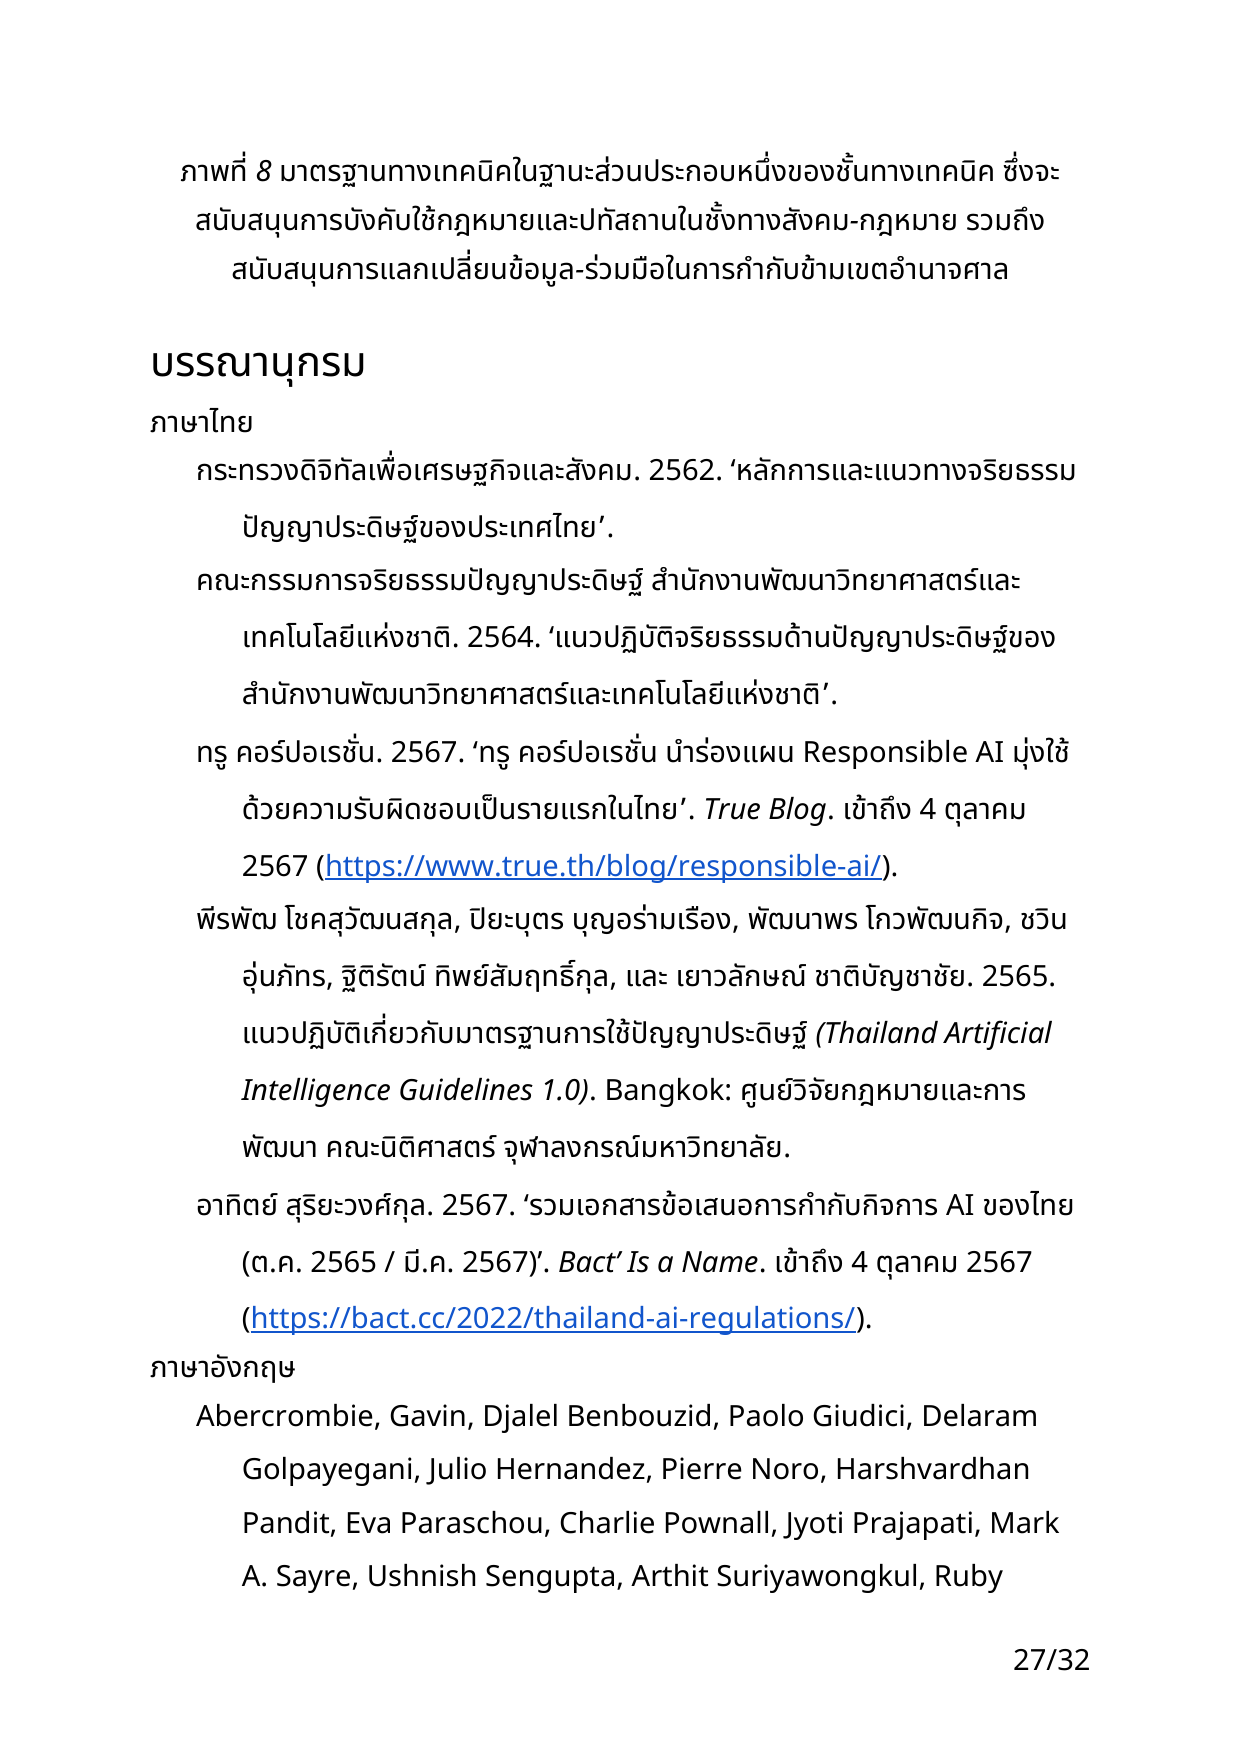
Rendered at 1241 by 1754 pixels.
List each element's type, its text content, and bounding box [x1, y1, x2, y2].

subtitle บรรณานุกรม [150, 339, 1090, 393]
text ภาพที่ 8 มาตรฐานทางเทคนิคในฐานะส่วนประกอบหนึ่งของชั้นทางเทคนิค ซึ่งจะสนับสนุนการบังคับใช้กฎหมายและปทัสถานในชั้งทางสังคม-กฎหมาย รวมถึงสนับสนุนการแลกเปลี่ยนข้อมูล-ร่วมมือในการกำกับข้ามเขตอำนาจศาล [150, 150, 1090, 291]
text ภาษาอังกฤษ [150, 1351, 1090, 1389]
text พีรพัฒ โชคสุวัฒนสกุล, ปิยะบุตร บุญอร่ามเรือง, พัฒนาพร โกวพัฒนกิจ, ชวิน อุ่นภัทร, ฐิติรัตน์ ทิพย์สัมฤทธิ์กุล, และ เยาวลักษณ์ ชาติบัญชาชัย. 2565. แนวปฏิบัติเกี่ยวกับมาตรฐานการใช้ปัญญาประดิษฐ์ (Thailand Artificial Intelligence Guidelines 1.0). Bangkok: ศูนย์วิจัยกฎหมายและการพัฒนา คณะนิติศาสตร์ จุฬาลงกรณ์มหาวิทยาลัย. [196, 898, 1090, 1169]
text อาทิตย์ สุริยะวงศ์กุล. 2567. ‘รวมเอกสารข้อเสนอการกำกับกิจการ AI ของไทย (ต.ค. 2565 / มี.ค. 2567)’. Bact’ Is a Name. เข้าถึง 4 ตุลาคม 2567 (https://bact.cc/2022/thailand-ai-regulations/). [196, 1184, 1090, 1337]
text Abercrombie, Gavin, Djalel Benbouzid, Paolo Giudici, Delaram Golpayegani, Julio Hernandez, Pierre Noro, Harshvardhan Pandit, Eva Paraschou, Charlie Pownall, Jyoti Prajapati, Mark A. Sayre, Ushnish Sengupta, Arthit Suriyawongkul, Ruby [196, 1395, 1090, 1595]
text กระทรวงดิจิทัลเพื่อเศรษฐกิจและสังคม. 2562. ‘หลักการและแนวทางจริยธรรมปัญญาประดิษฐ์ของประเทศไทย’. [196, 449, 1090, 549]
text ทรู คอร์ปอเรชั่น. 2567. ‘ทรู คอร์ปอเรชั่น นำร่องแผน Responsible AI มุ่งใช้ด้วยความรับผิดชอบเป็นรายแรกในไทย’. True Blog. เข้าถึง 4 ตุลาคม 2567 (https://www.true.th/blog/responsible-ai/). [196, 731, 1090, 884]
text ภาษาไทย [150, 406, 1090, 444]
text คณะกรรมการจริยธรรมปัญญาประดิษฐ์ สํานักงานพัฒนาวิทยาศาสตร์และเทคโนโลยีแห่งชาติ. 2564. ‘แนวปฏิบัติจริยธรรมด้านปัญญาประดิษฐ์ของสำนักงานพัฒนาวิทยาศาสตร์และเทคโนโลยีแห่งชาติ’. [196, 564, 1090, 716]
